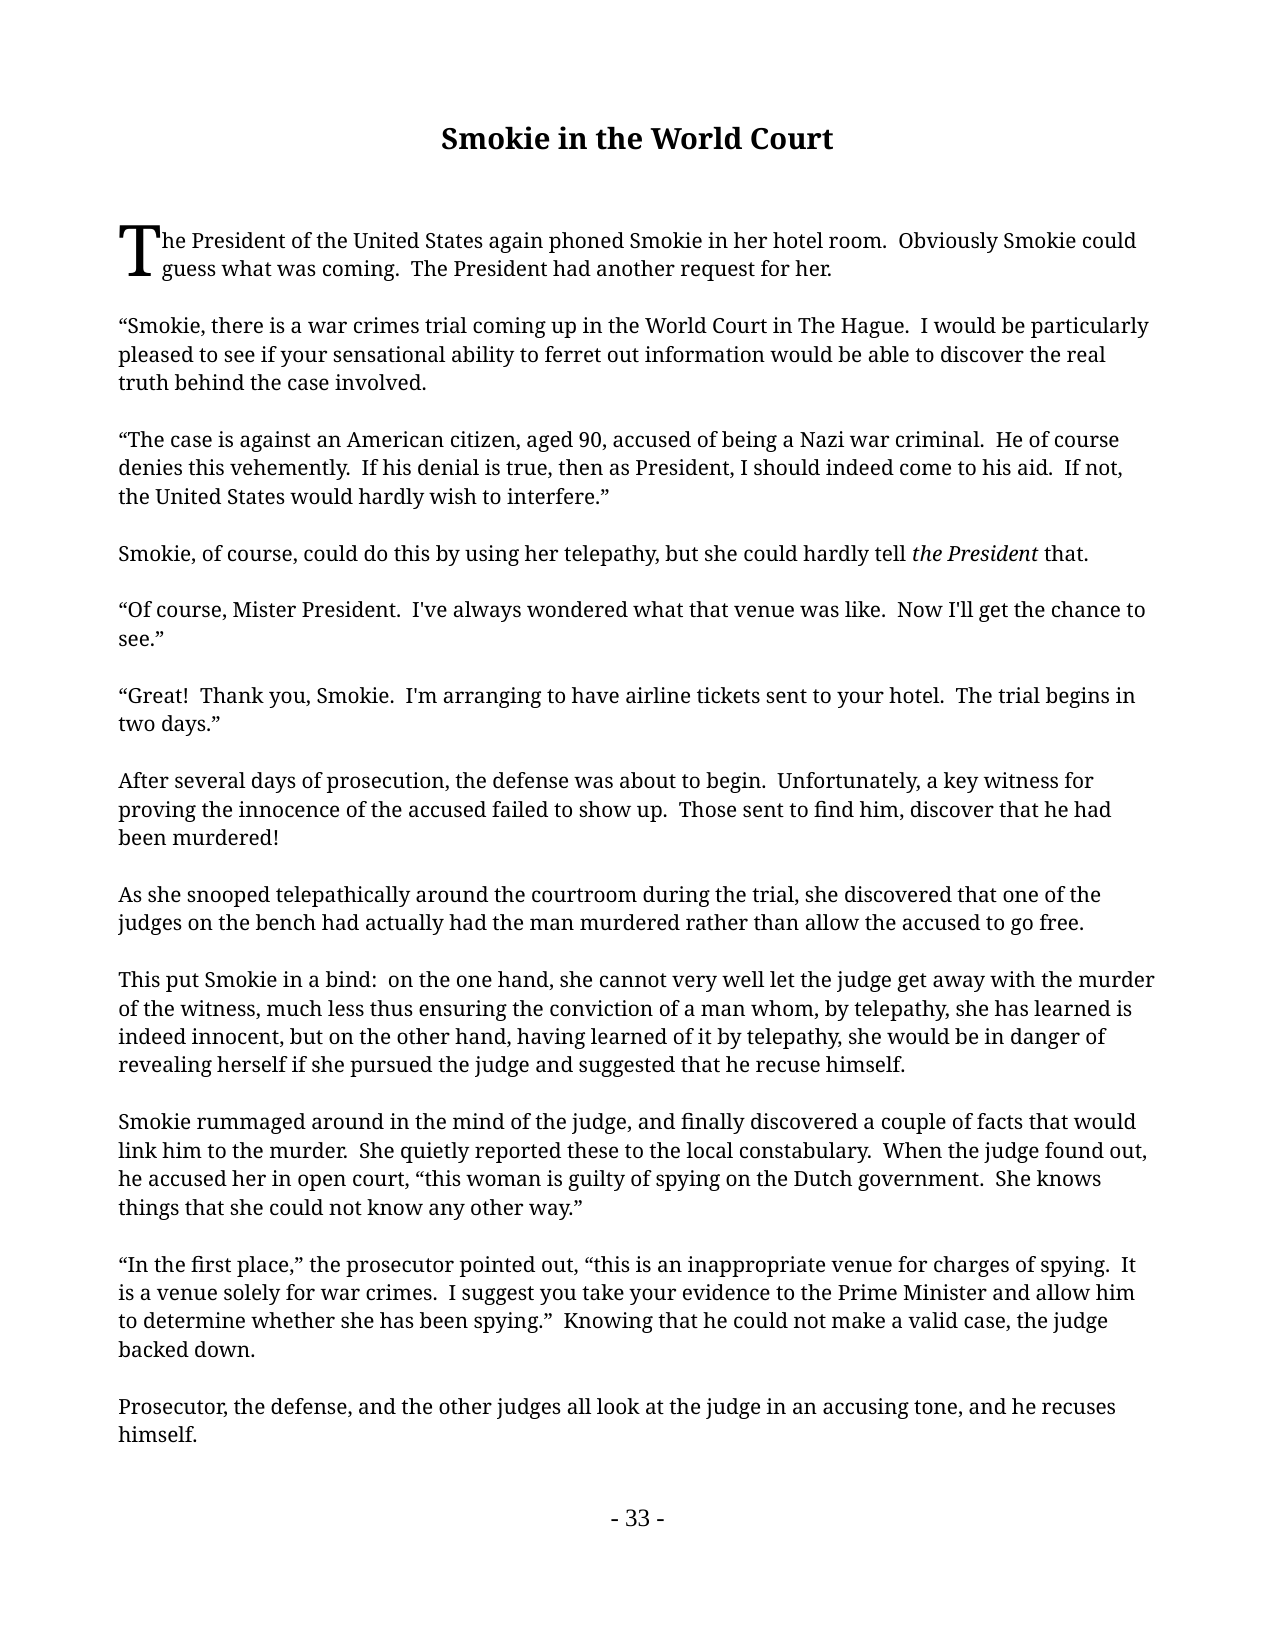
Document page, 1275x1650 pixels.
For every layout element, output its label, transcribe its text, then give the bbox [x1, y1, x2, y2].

text “Of course, Mister President. I've always wondered what that venue was like. Now I'll get the chance to see.” [118, 596, 1157, 652]
text As she snooped telepathically around the courtroom during the trial, she discovered that one of the judges on the bench had actually had the man murdered rather than allow the accused to go free. [118, 880, 1157, 937]
text Smokie in the World Court [118, 118, 1157, 158]
text After several days of prosecution, the defense was about to begin. Unfortunately, a key witness for proving the innocence of the accused failed to show up. Those sent to find him, discover that he had been murdered! [118, 766, 1157, 852]
text This put Smokie in a bind: on the one hand, she cannot very well let the judge get away with the murder of the witness, much less thus ensuring the conviction of a man whom, by telepathy, she has learned is indeed innocent, but on the other hand, having learned of it by telepathy, she would be in danger of revealing herself if she pursued the judge and suggested that he recuse himself. [118, 965, 1157, 1079]
text “In the first place,” the prosecutor pointed out, “this is an inappropriate venue for charges of spying. It is a venue solely for war crimes. I suggest you take your evidence to the Prime Minister and allow him to determine whether she has been spying.” Knowing that he could not make a valid case, the judge backed down. [118, 1250, 1157, 1363]
text The President of the United States again phoned Smokie in her hotel room. Obviously Smokie could guess what was coming. The President had another request for her. [118, 226, 1157, 283]
text Prosecutor, the defense, and the other judges all look at the judge in an accusing tone, and he recuses himself. [118, 1392, 1157, 1449]
text Smokie rummaged around in the mind of the judge, and finally discovered a couple of facts that would link him to the murder. She quietly reported these to the local constabulary. When the judge found out, he accused her in open court, “this woman is guilty of spying on the Dutch government. She knows things that she could not know any other way.” [118, 1107, 1157, 1221]
text Smokie, of course, could do this by using her telepathy, but she could hardly tell the President that. [118, 539, 1157, 567]
text “Smokie, there is a war crimes trial coming up in the World Court in The Hague. I would be particularly pleased to see if your sensational ability to ferret out information would be able to discover the real truth behind the case involved. [118, 311, 1157, 397]
text “The case is against an American citizen, aged 90, accused of being a Nazi war criminal. He of course denies this vehemently. If his denial is true, then as President, I should indeed come to his aid. If not, the United States would hardly wish to interfere.” [118, 425, 1157, 510]
text “Great! Thank you, Smokie. I'm arranging to have airline tickets sent to your hotel. The trial begins in two days.” [118, 681, 1157, 738]
